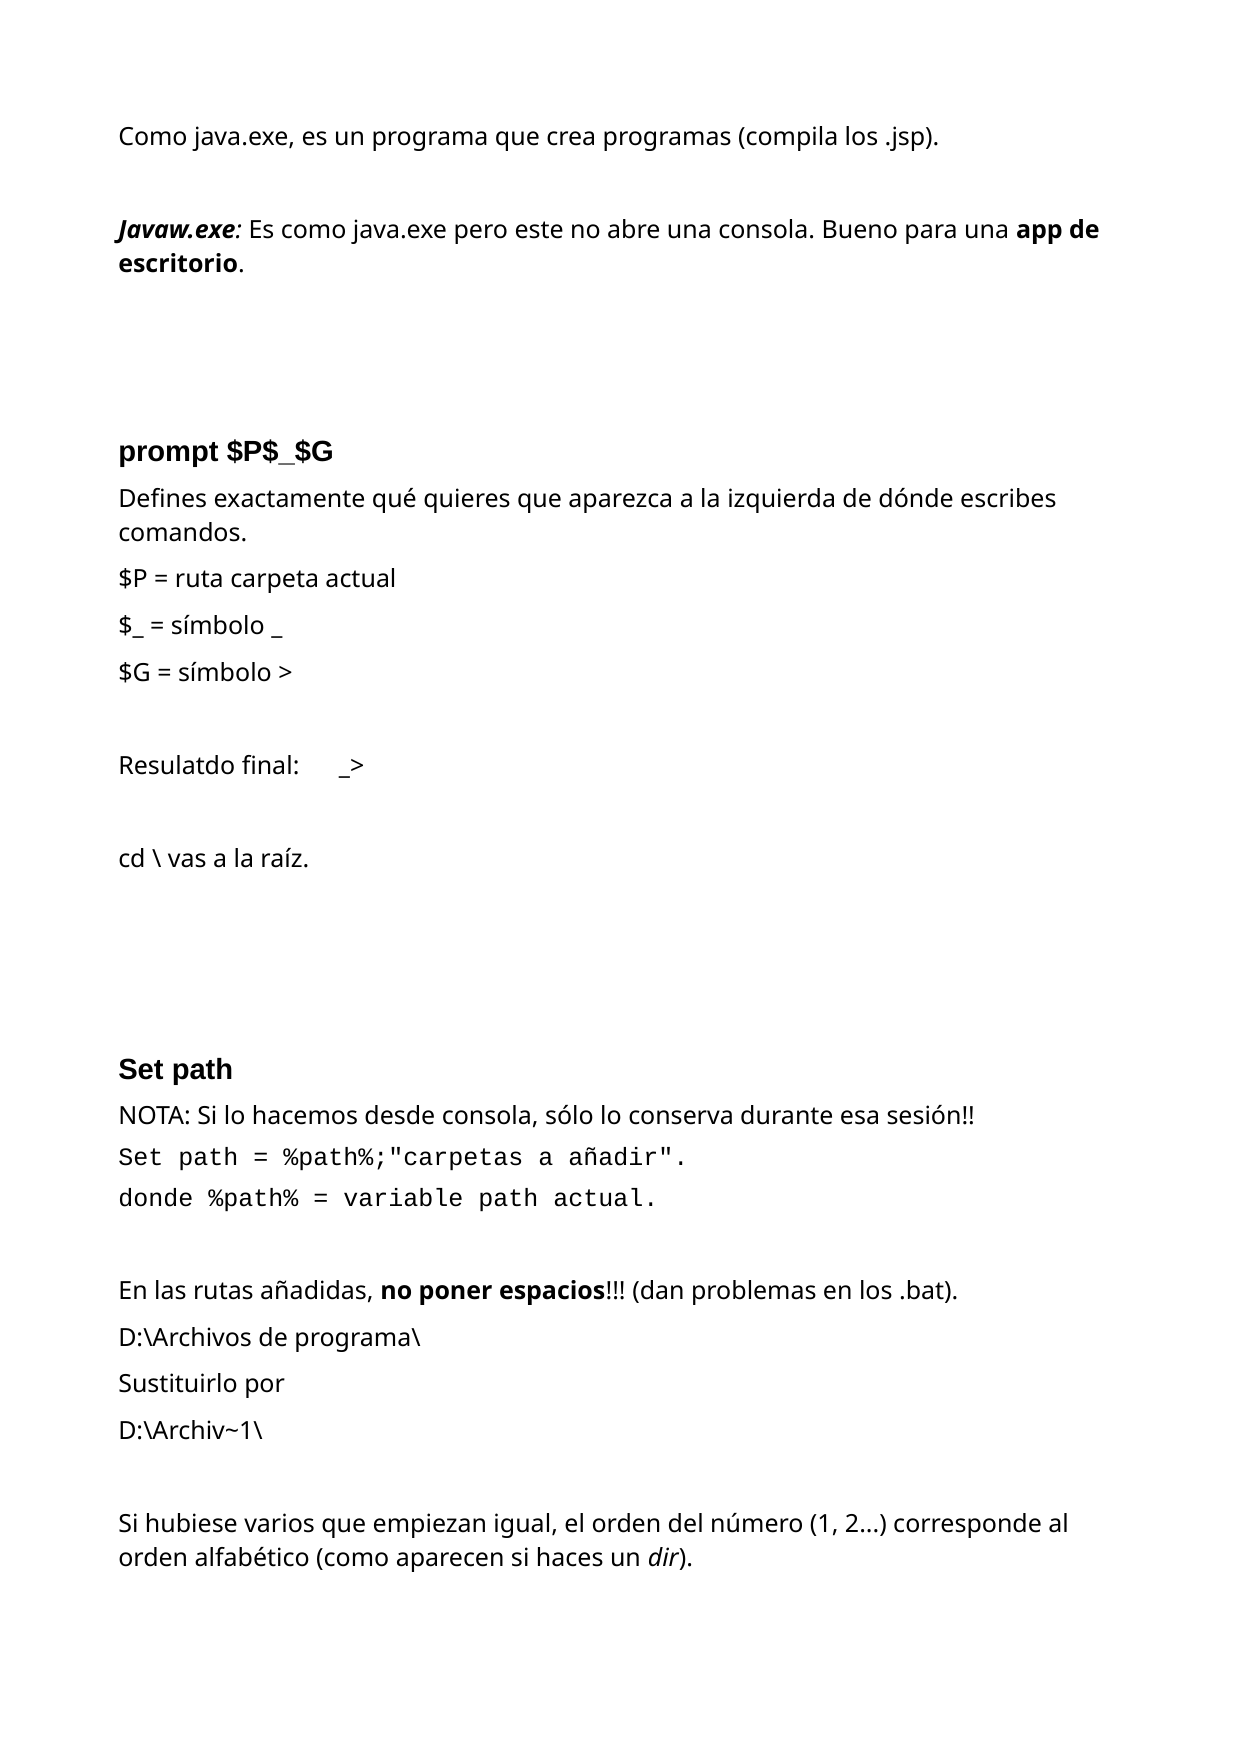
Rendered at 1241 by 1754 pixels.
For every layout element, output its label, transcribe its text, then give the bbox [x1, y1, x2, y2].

text Set path = %path%;"carpetas a añadir". [118, 1144, 1122, 1173]
text D:\Archiv~1\ [118, 1412, 1122, 1446]
text $G = símbolo > [118, 654, 1122, 688]
text Defines exactamente qué quieres que aparezca a la izquierda de dónde escribes comandos. [118, 481, 1122, 549]
text Sustituirlo por [118, 1366, 1122, 1400]
text donde %path% = variable path actual. [118, 1185, 1122, 1213]
text NOTA: Si lo hacemos desde consola, sólo lo conserva durante esa sesión!! [118, 1098, 1122, 1132]
text D:\Archivos de programa\ [118, 1319, 1122, 1353]
text Resulatdo final: _> [118, 747, 1122, 781]
text cd \ vas a la raíz. [118, 841, 1122, 874]
subtitle prompt $P$_$G [118, 434, 1122, 468]
text En las rutas añadidas, no poner espacios!!! (dan problemas en los .bat). [118, 1273, 1122, 1307]
text Javaw.exe: Es como java.exe pero este no abre una consola. Bueno para una app de escritorio. [118, 211, 1122, 279]
text $P = ruta carpeta actual [118, 561, 1122, 595]
text $_ = símbolo _ [118, 608, 1122, 642]
subtitle Set path [118, 1052, 1122, 1085]
text Como java.exe, es un programa que crea programas (compila los .jsp). [118, 118, 1122, 152]
text Si hubiese varios que empiezan igual, el orden del número (1, 2...) corresponde al orden alfabético (como aparecen si haces un dir). [118, 1505, 1122, 1573]
